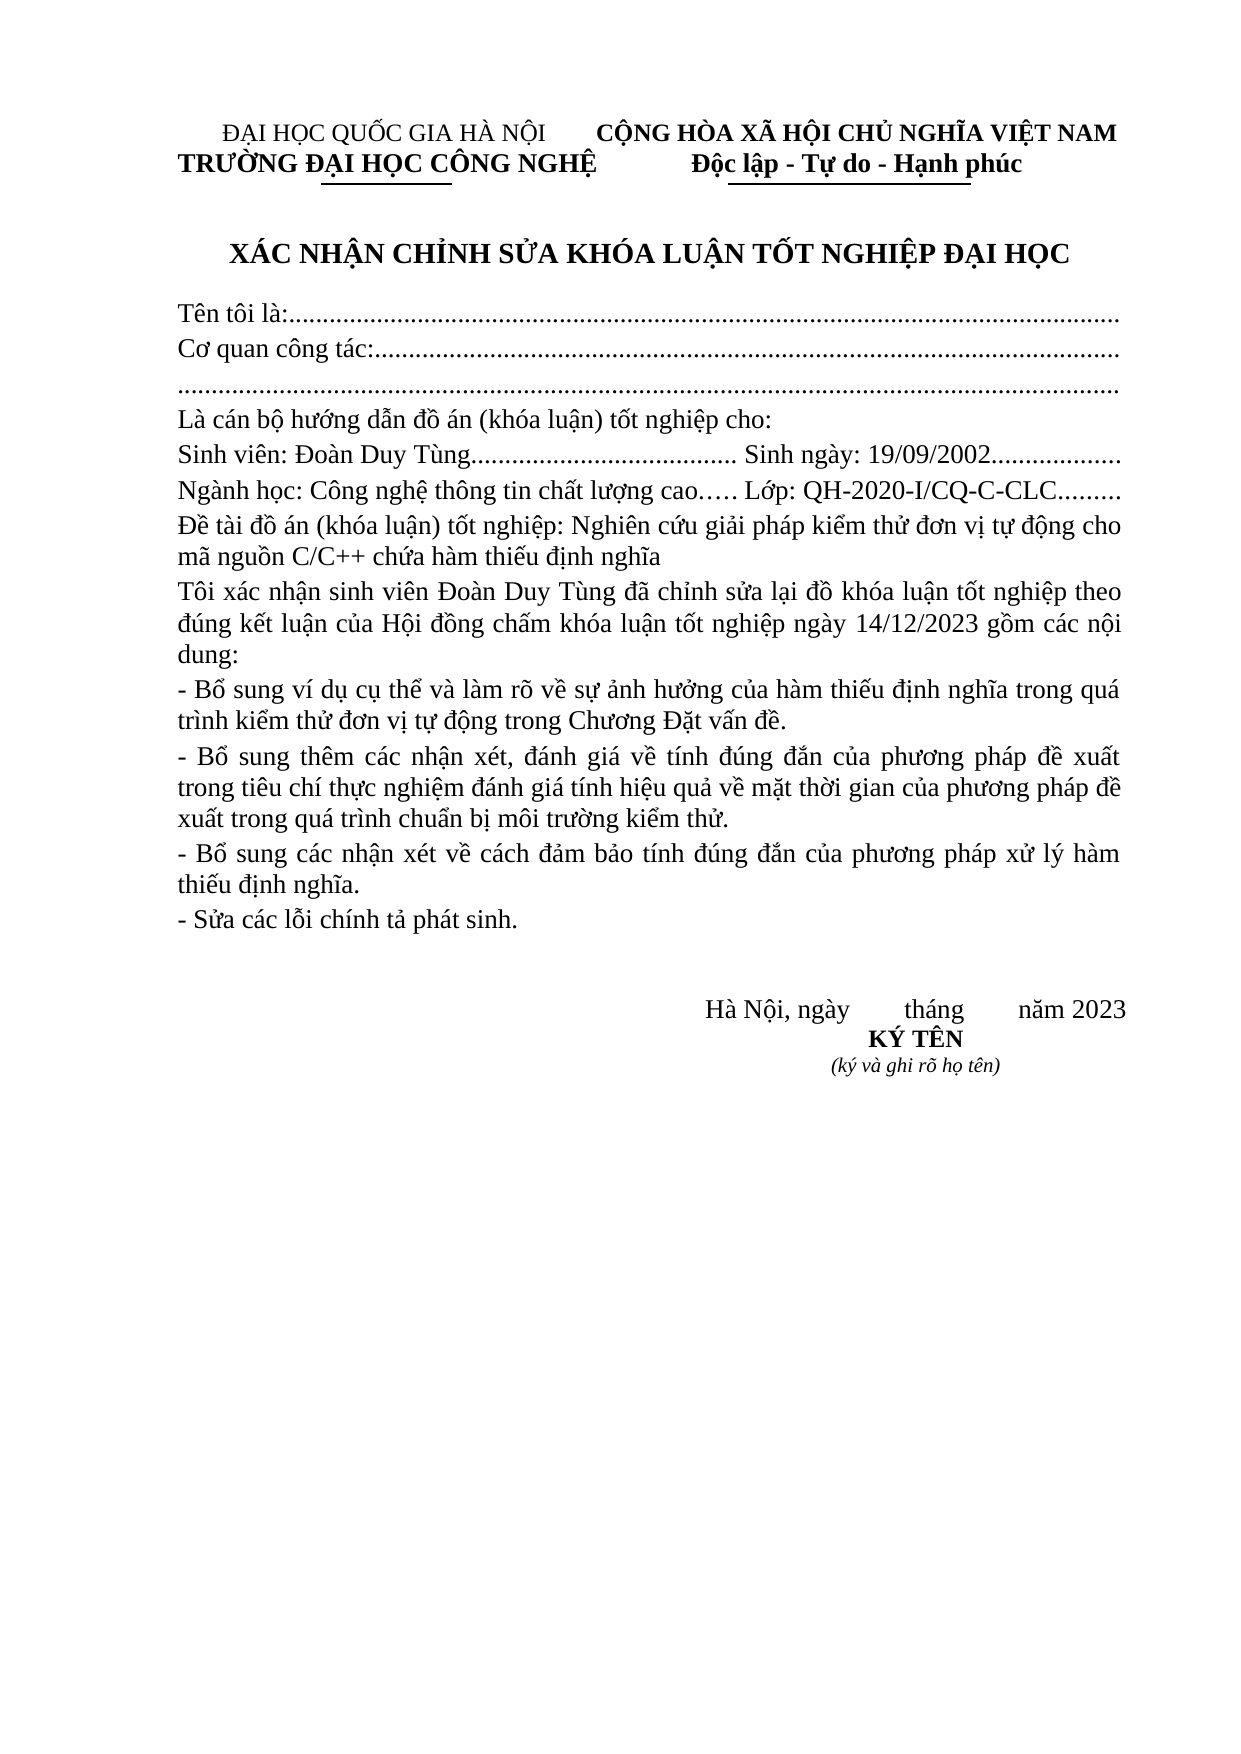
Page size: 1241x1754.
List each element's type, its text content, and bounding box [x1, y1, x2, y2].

text - Sửa các lỗi chính tả phát sinh. [177, 904, 1122, 935]
text - Bổ sung các nhận xét về cách đảm bảo tính đúng đắn của phương pháp xử lý hàm thiếu định nghĩa. [177, 837, 1122, 899]
subtitle XÁC NHẬN CHỈNH SỬA KHÓA LUẬN TỐT NGHIỆP ĐẠI HỌC [177, 237, 1122, 270]
text (ký và ghi rõ họ tên) [177, 1053, 1122, 1077]
text ĐẠI HỌC QUỐC GIA HÀ NỘI CỘNG HÒA XÃ HỘI CHỦ NGHĨA VIỆT NAM [177, 118, 1122, 147]
text Sinh viên: Đoàn Duy Tùng Sinh ngày: 19/09/2002 [177, 438, 1122, 469]
text Tôi xác nhận sinh viên Đoàn Duy Tùng đã chỉnh sửa lại đồ khóa luận tốt nghiệp theo đúng kết luận của Hội đồng chấm khóa luận tốt nghiệp ngày 14/12/2023 gồm các nội dung: [177, 576, 1122, 669]
text Tên tôi là: [177, 297, 1122, 328]
text Hà Nội, ngày tháng năm 2023 [177, 993, 1122, 1024]
subtitle KÝ TÊN [177, 1024, 1122, 1053]
text Là cán bộ hướng dẫn đồ án (khóa luận) tốt nghiệp cho: [177, 403, 1122, 434]
text Cơ quan công tác: [177, 332, 1122, 364]
text Ngành học: Công nghệ thông tin chất lượng cao Lớp: QH-2020-I/CQ-C-CLC [177, 474, 1122, 505]
text - Bổ sung thêm các nhận xét, đánh giá về tính đúng đắn của phương pháp đề xuất trong tiêu chí thực nghiệm đánh giá tính hiệu quả về mặt thời gian của phương pháp đề xuất trong quá trình chuẩn bị môi trường kiểm thử. [177, 739, 1122, 833]
text Đề tài đồ án (khóa luận) tốt nghiệp: Nghiên cứu giải pháp kiểm thử đơn vị tự động cho mã nguồn C/C++ chứa hàm thiếu định nghĩa [177, 509, 1122, 571]
text - Bổ sung ví dụ cụ thể và làm rõ về sự ảnh hưởng của hàm thiếu định nghĩa trong quá trình kiểm thử đơn vị tự động trong Chương Đặt vấn đề. [177, 673, 1122, 735]
text TRƯỜNG ĐẠI HỌC CÔNG NGHỆ Độc lập - Tự do - Hạnh phúc [177, 147, 1122, 178]
